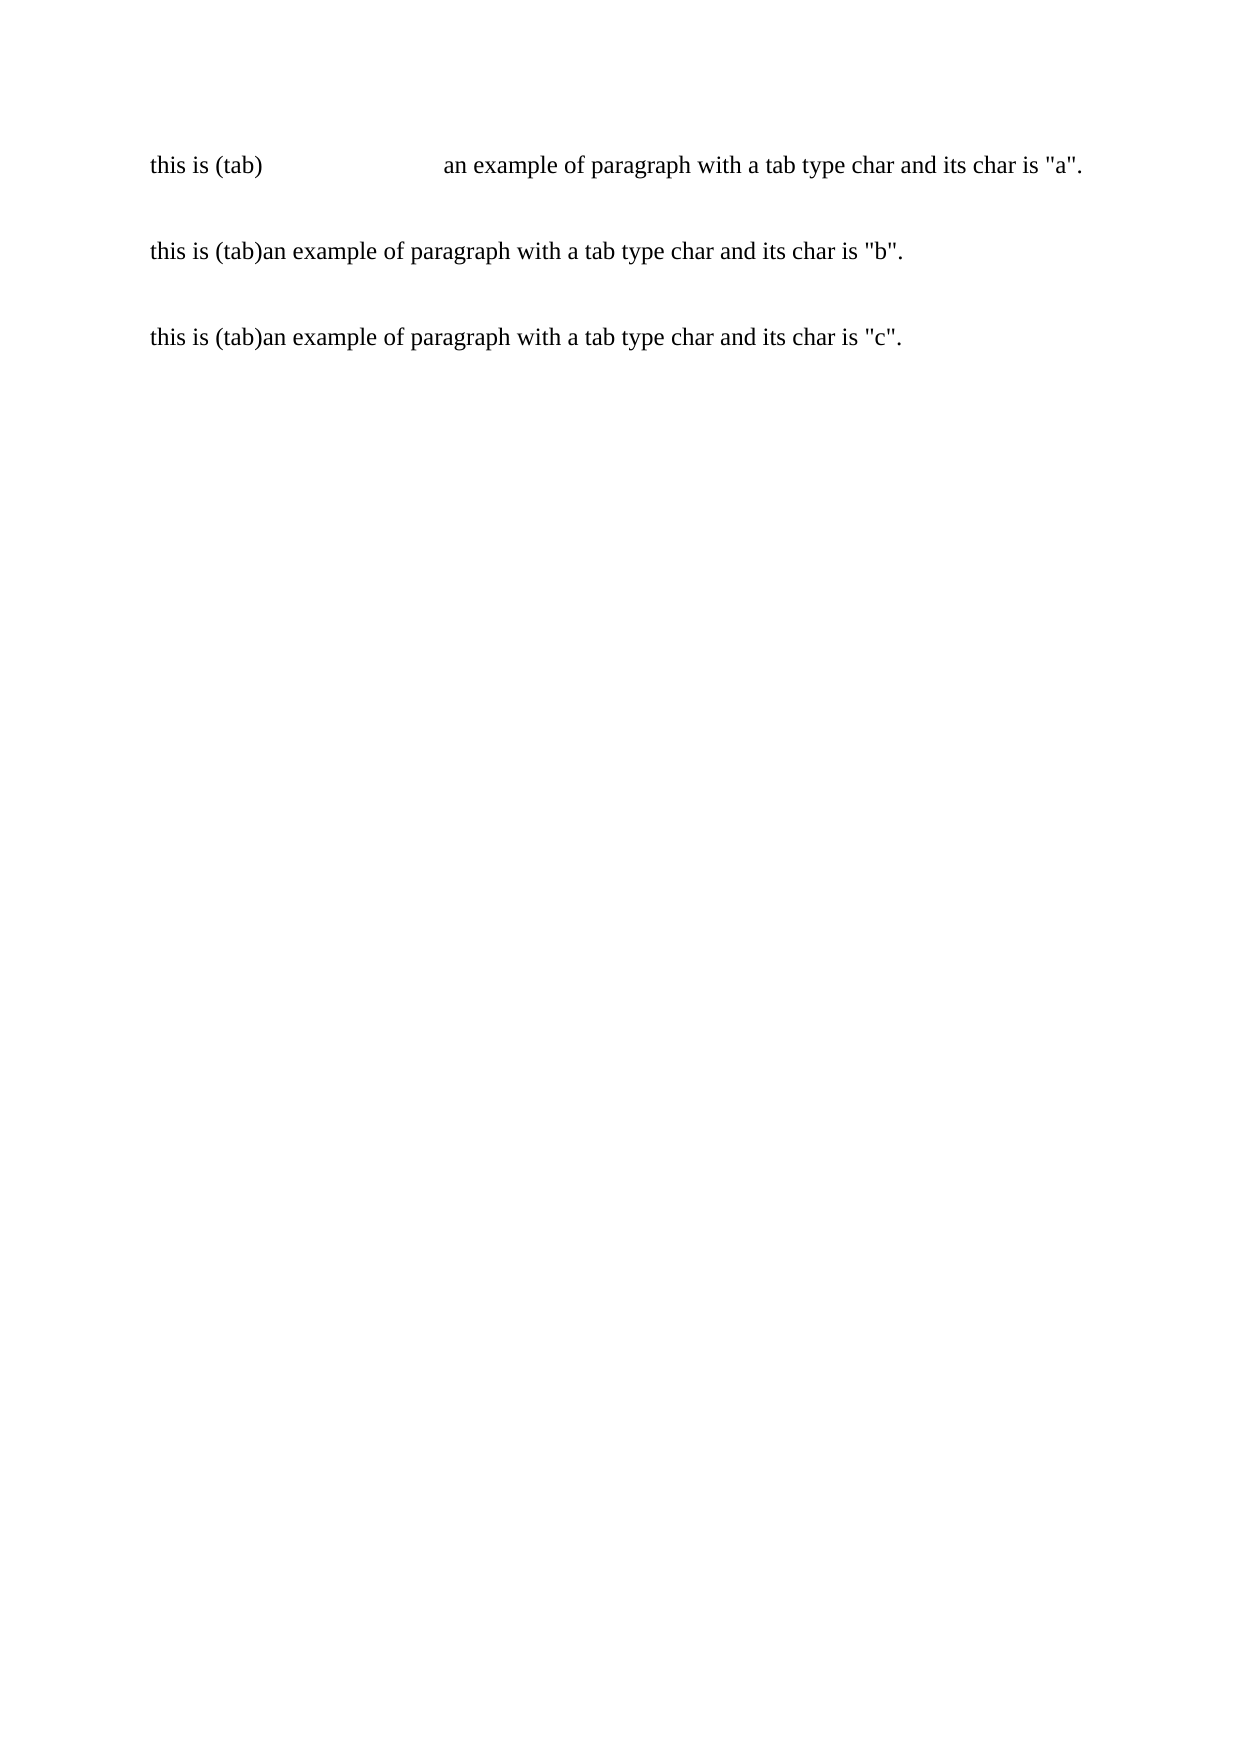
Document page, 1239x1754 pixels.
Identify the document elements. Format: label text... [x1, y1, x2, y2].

text this is (tab) an example of paragraph with a tab type char and its char is "c". [150, 322, 1089, 351]
text this is (tab) an example of paragraph with a tab type char and its char is "a". [150, 150, 1089, 179]
text this is (tab) an example of paragraph with a tab type char and its char is "b". [150, 236, 1089, 265]
